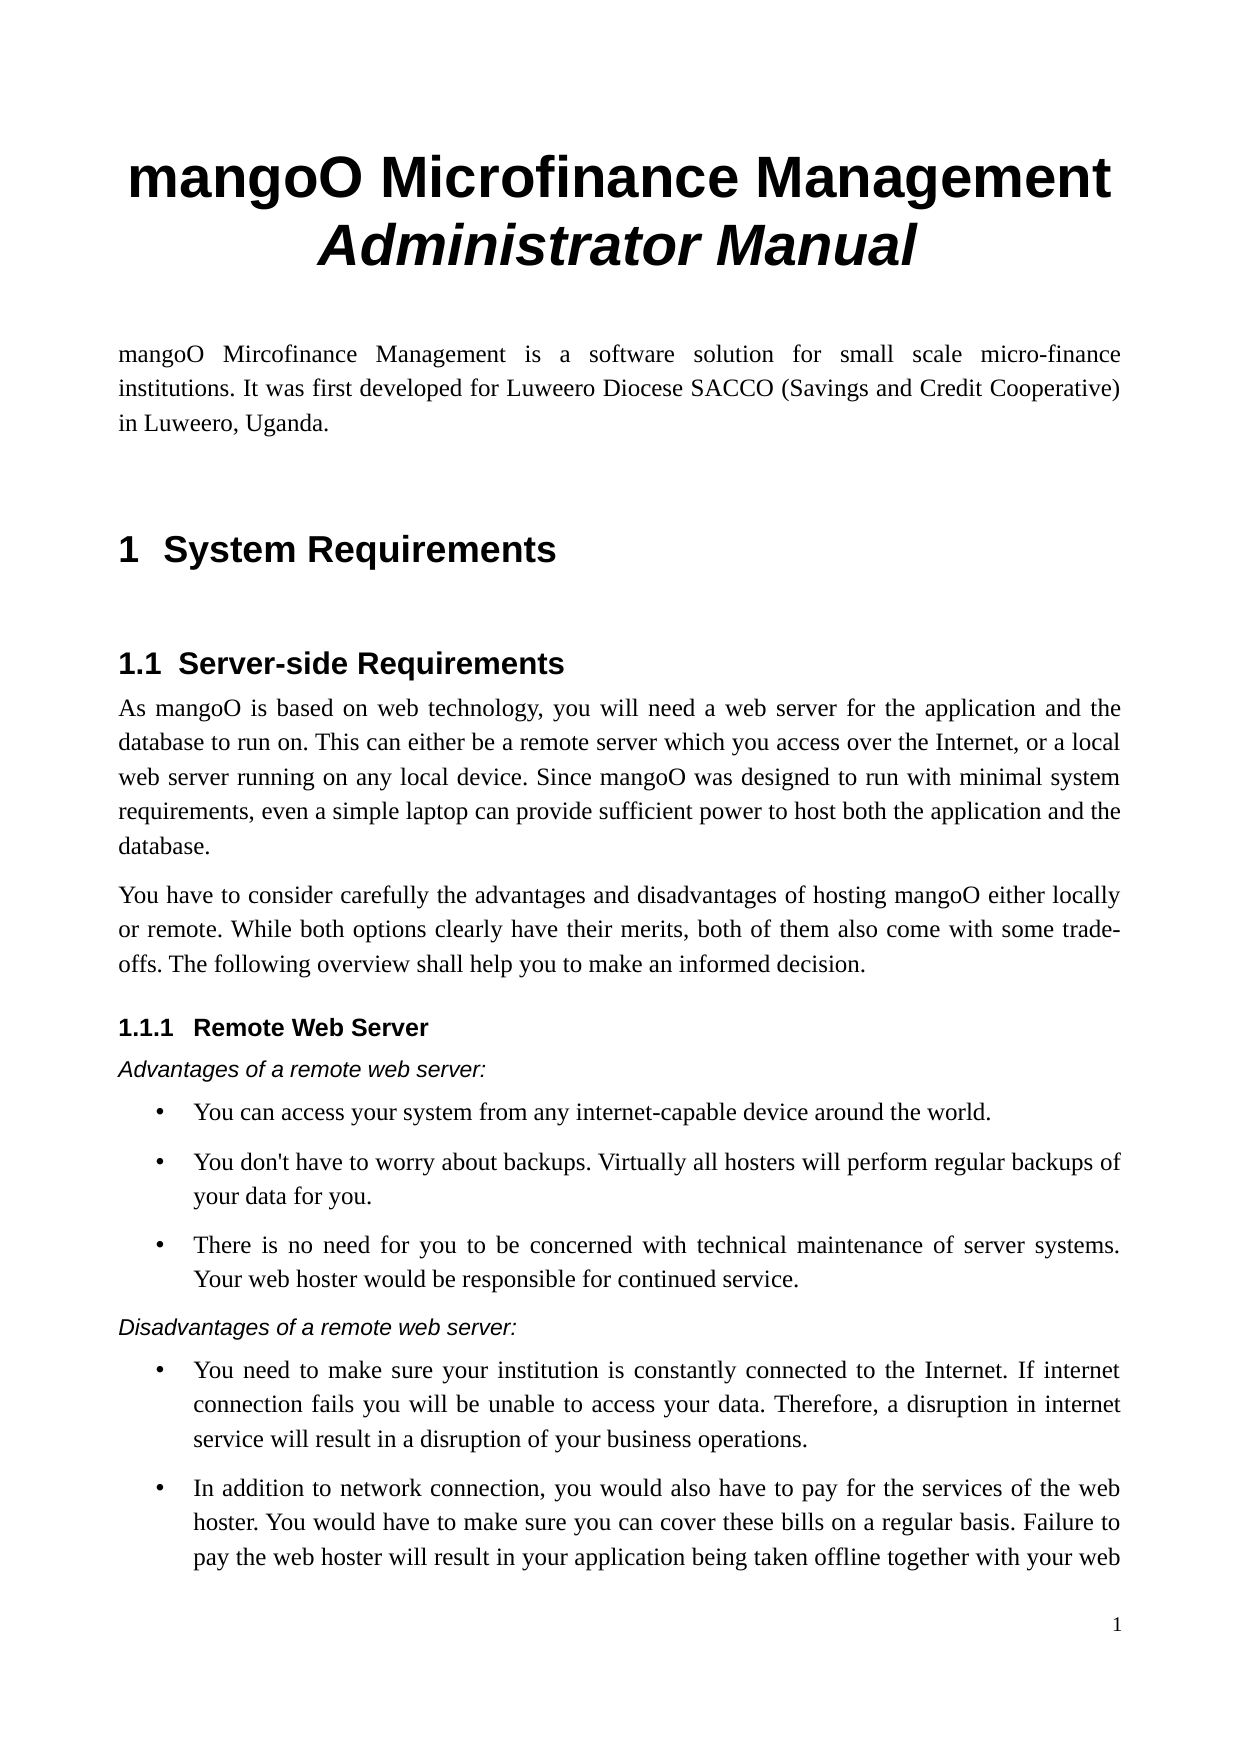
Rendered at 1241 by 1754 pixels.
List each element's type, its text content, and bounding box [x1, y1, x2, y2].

list You need to make sure your institution is constantly connected to the Internet. If internet connection fails you will be unable to access your data. Therefore, a disruption in internet service will result in a disruption of your business operations. [156, 1355, 1122, 1452]
list In addition to network connection, you would also have to pay for the services of the web hoster. You would have to make sure you can cover these bills on a regular basis. Failure to pay the web hoster will result in your application being taken offline together with your web [156, 1473, 1122, 1571]
list You can access your system from any internet-capable device around the world. [156, 1097, 1122, 1126]
list You don't have to worry about backups. Virtually all hosters will perform regular backups of your data for you. [156, 1147, 1122, 1210]
text As mangoO is based on web technology, you will need a web server for the application and the database to run on. This can either be a remote server which you access over the Internet, or a local web server running on any local device. Since mangoO was designed to run with minimal system requirements, even a simple laptop can provide sufficient power to host both the application and the database. [118, 693, 1122, 860]
subtitle Remote Web Server [118, 1013, 1122, 1042]
text You have to consider carefully the advantages and disadvantages of hosting mangoO either locally or remote. While both options clearly have their merits, both of them also come with some trade-offs. The following overview shall help you to make an informed decision. [118, 880, 1122, 978]
text mangoO Mircofinance Management is a software solution for small scale micro-finance institutions. It was first developed for Luweero Diocese SACCO (Savings and Credit Cooperative) in Luweero, Uganda. [118, 339, 1122, 437]
subtitle Server-side Requirements [118, 645, 1122, 681]
subtitle System Requirements [118, 528, 1122, 571]
text Disadvantages of a remote web server: [118, 1314, 1122, 1340]
text Advantages of a remote web server: [118, 1056, 1122, 1083]
list There is no need for you to be concerned with technical maintenance of server systems. Your web hoster would be responsible for continued service. [156, 1230, 1122, 1293]
title mangoO Microfinance Management Administrator Manual [118, 143, 1122, 277]
